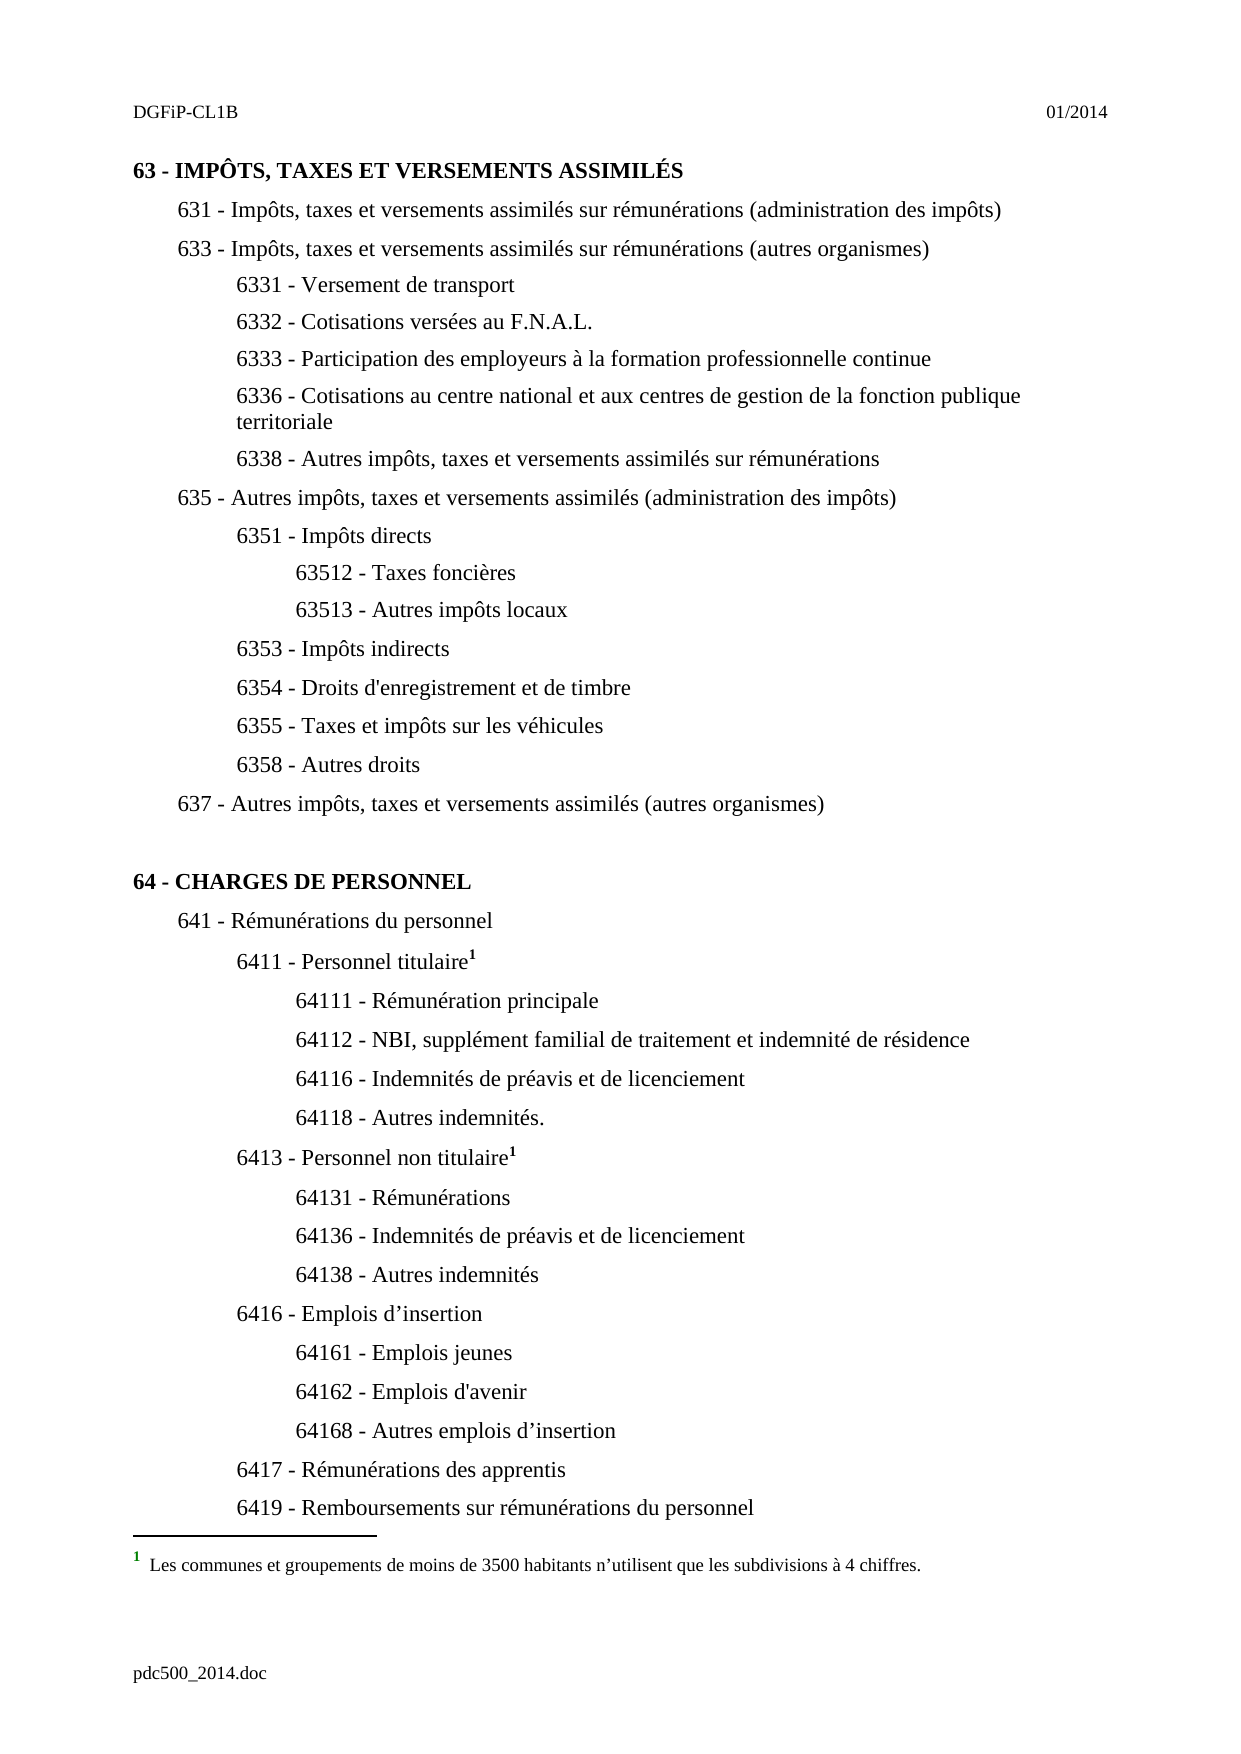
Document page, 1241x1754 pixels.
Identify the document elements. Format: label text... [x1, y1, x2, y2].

text 641 - Rémunérations du personnel [177, 907, 1107, 933]
text 6354 - Droits d'enregistrement et de timbre [236, 674, 1107, 700]
text 6413 - Personnel non titulaire1 [236, 1142, 1107, 1171]
text 63513 - Autres impôts locaux [295, 596, 1107, 622]
text 6417 - Rémunérations des apprentis [236, 1456, 1107, 1482]
text 63512 - Taxes foncières [295, 559, 1107, 586]
text 64162 - Emplois d'avenir [295, 1378, 1107, 1404]
text 64131 - Rémunérations [295, 1184, 1107, 1210]
text 635 - Autres impôts, taxes et versements assimilés (administration des impôts) [177, 484, 1107, 510]
text 64138 - Autres indemnités [295, 1261, 1107, 1288]
text 64116 - Indemnités de préavis et de licenciement [295, 1065, 1107, 1091]
text 6419 - Remboursements sur rémunérations du personnel [236, 1494, 1107, 1521]
text 6353 - Impôts indirects [236, 635, 1107, 661]
text 64111 - Rémunération principale [295, 987, 1107, 1013]
text 6358 - Autres droits [236, 751, 1107, 778]
text 64118 - Autres indemnités. [295, 1103, 1107, 1130]
text 6355 - Taxes et impôts sur les véhicules [236, 713, 1107, 739]
text 631 - Impôts, taxes et versements assimilés sur rémunérations (administration des impôts) [177, 196, 1107, 222]
text 6416 - Emplois d’insertion [236, 1300, 1107, 1327]
text 6331 - Versement de transport [236, 271, 1107, 298]
text 6332 - Cotisations versées au F.N.A.L. [236, 308, 1107, 334]
text 6411 - Personnel titulaire [236, 946, 1107, 974]
text Les communes et groupements de moins de 3500 habitants n’utilisent que les subdivisions à 4 chiffres. [133, 1548, 1107, 1577]
text 64 - CHARGES DE PERSONNEL [133, 868, 1107, 894]
text 633 - Impôts, taxes et versements assimilés sur rémunérations (autres organismes) [177, 234, 1107, 261]
text 64112 - NBI, supplément familial de traitement et indemnité de résidence [295, 1026, 1107, 1052]
text 637 - Autres impôts, taxes et versements assimilés (autres organismes) [177, 790, 1107, 817]
text 64168 - Autres emplois d’insertion [295, 1417, 1107, 1443]
text 6351 - Impôts directs [236, 522, 1107, 549]
text 64161 - Emplois jeunes [295, 1339, 1107, 1365]
text 6338 - Autres impôts, taxes et versements assimilés sur rémunérations [236, 445, 1107, 471]
text 64136 - Indemnités de préavis et de licenciement [295, 1222, 1107, 1249]
text 63 - IMPÔTS, TAXES ET VERSEMENTS ASSIMILÉS [133, 157, 1107, 183]
text 6336 - Cotisations au centre national et aux centres de gestion de la fonction publique territoriale [236, 382, 1107, 434]
text 6333 - Participation des employeurs à la formation professionnelle continue [236, 345, 1107, 371]
